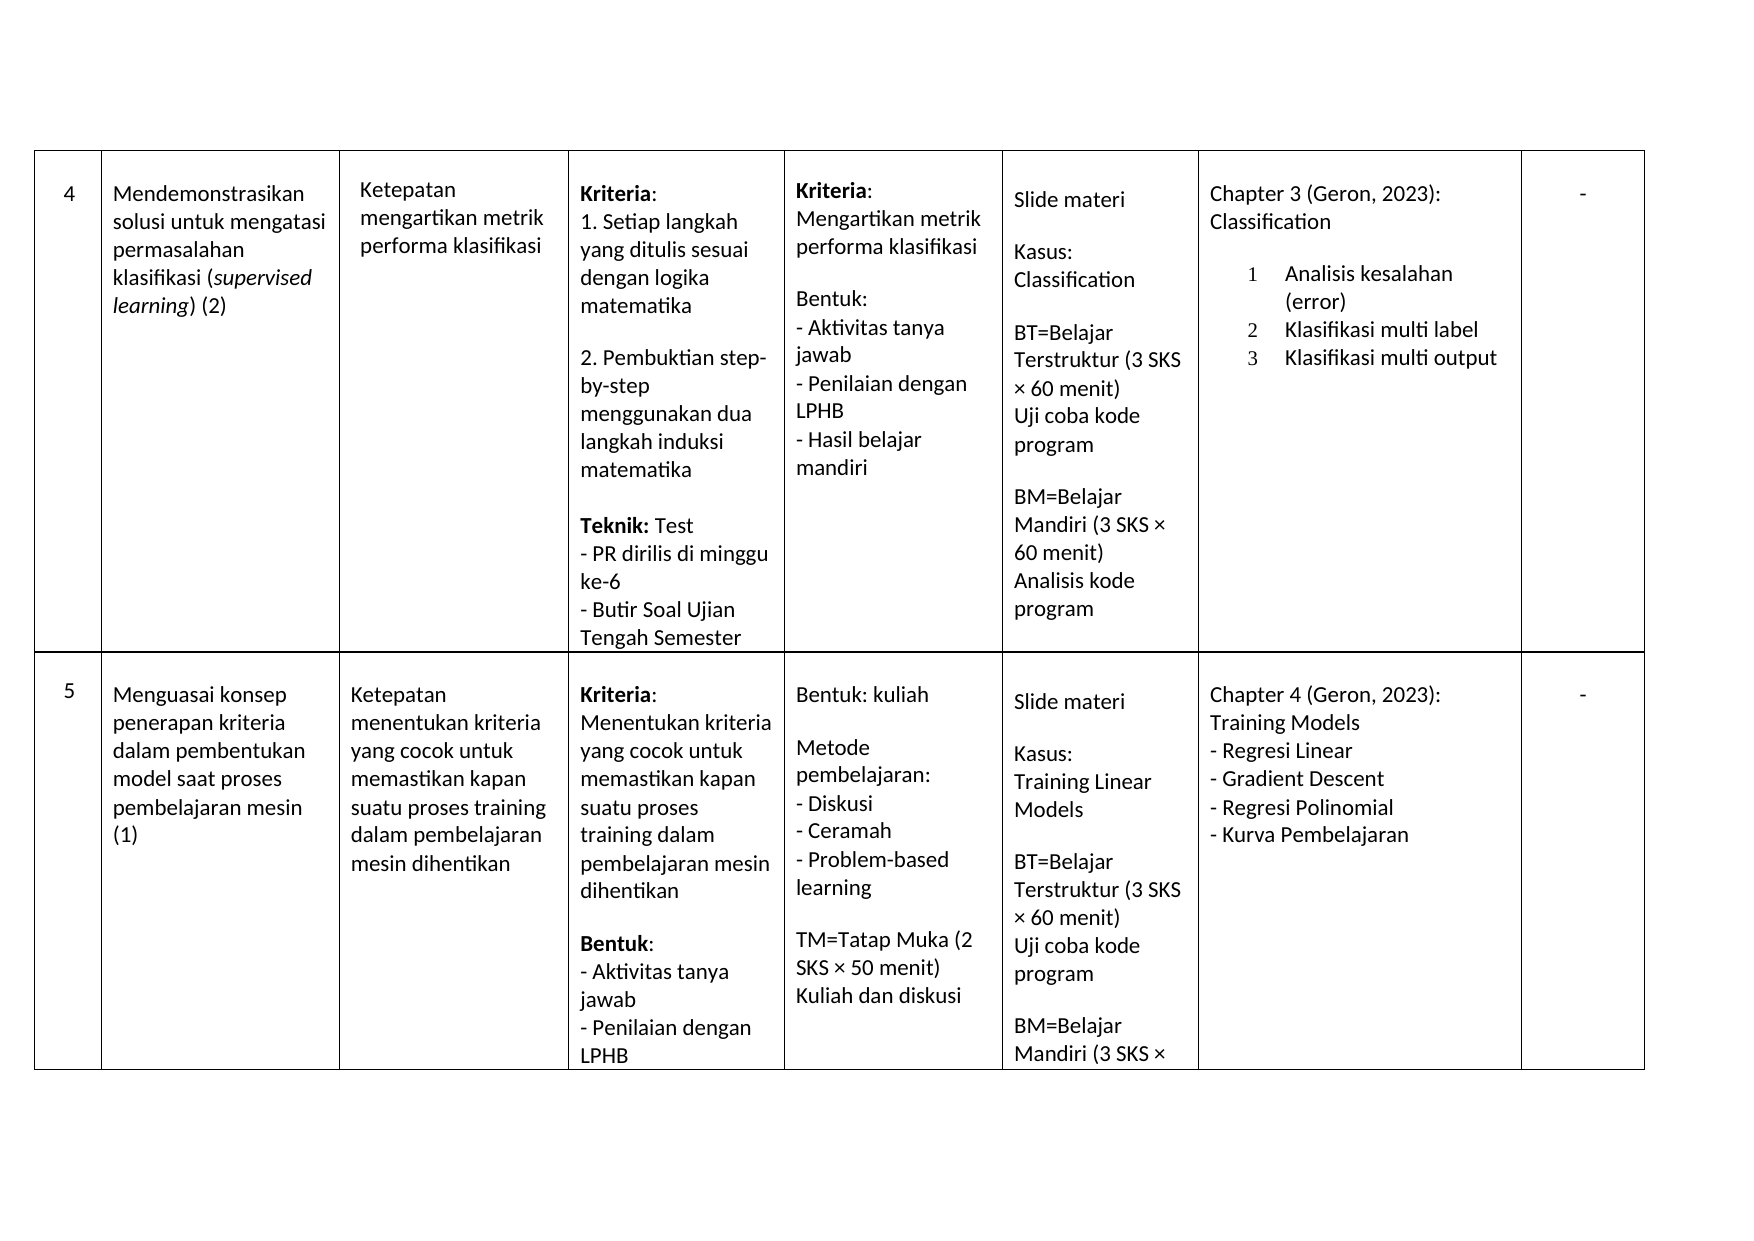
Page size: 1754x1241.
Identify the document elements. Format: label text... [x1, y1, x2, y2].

table_cell - [1522, 151, 1644, 651]
table_cell Ketepatan mengartikan metrik performa klasifikasi [340, 151, 568, 651]
table_cell Mendemonstrasikan solusi untuk mengatasi permasalahan klasifikasi (supervised learning) (2) [102, 151, 339, 651]
table_cell Slide materi Kasus: Training Linear Models BT=Belajar Terstruktur (3 SKS × 60 menit) Uji coba kode program BM=Belajar Mandiri (3 SKS × [1003, 653, 1198, 1069]
table_cell 4 [35, 151, 101, 651]
table_cell 5 [35, 653, 101, 1069]
table_cell - [1522, 653, 1644, 1069]
table_cell Bentuk: kuliah Metode pembelajaran: - Diskusi - Ceramah - Problem-based learning TM=Tatap Muka (2 SKS × 50 menit) Kuliah dan diskusi [785, 653, 1002, 1069]
table_cell Chapter 3 (Geron, 2023): Classification Analisis kesalahan (error) Klasifikasi multi label Klasifikasi multi output [1199, 151, 1521, 651]
table_cell Ketepatan menentukan kriteria yang cocok untuk memastikan kapan suatu proses training dalam pembelajaran mesin dihentikan [340, 653, 568, 1069]
table_cell Kriteria: 1. Setiap langkah yang ditulis sesuai dengan logika matematika 2. Pembuktian step-by-step menggunakan dua langkah induksi matematika Teknik: Test - PR dirilis di minggu ke-6 - Butir Soal Ujian Tengah Semester [569, 151, 784, 651]
table_cell Menguasai konsep penerapan kriteria dalam pembentukan model saat proses pembelajaran mesin (1) [102, 653, 339, 1069]
table_cell Kriteria: Menentukan kriteria yang cocok untuk memastikan kapan suatu proses training dalam pembelajaran mesin dihentikan Bentuk: - Aktivitas tanya jawab - Penilaian dengan LPHB [569, 653, 784, 1069]
table_cell Kriteria: Mengartikan metrik performa klasifikasi Bentuk: - Aktivitas tanya jawab - Penilaian dengan LPHB - Hasil belajar mandiri [785, 151, 1002, 651]
table_cell Slide materi Kasus: Classification BT=Belajar Terstruktur (3 SKS × 60 menit) Uji coba kode program BM=Belajar Mandiri (3 SKS × 60 menit) Analisis kode program [1003, 151, 1198, 651]
table_cell Chapter 4 (Geron, 2023): Training Models - Regresi Linear - Gradient Descent - Regresi Polinomial - Kurva Pembelajaran [1199, 653, 1521, 1069]
